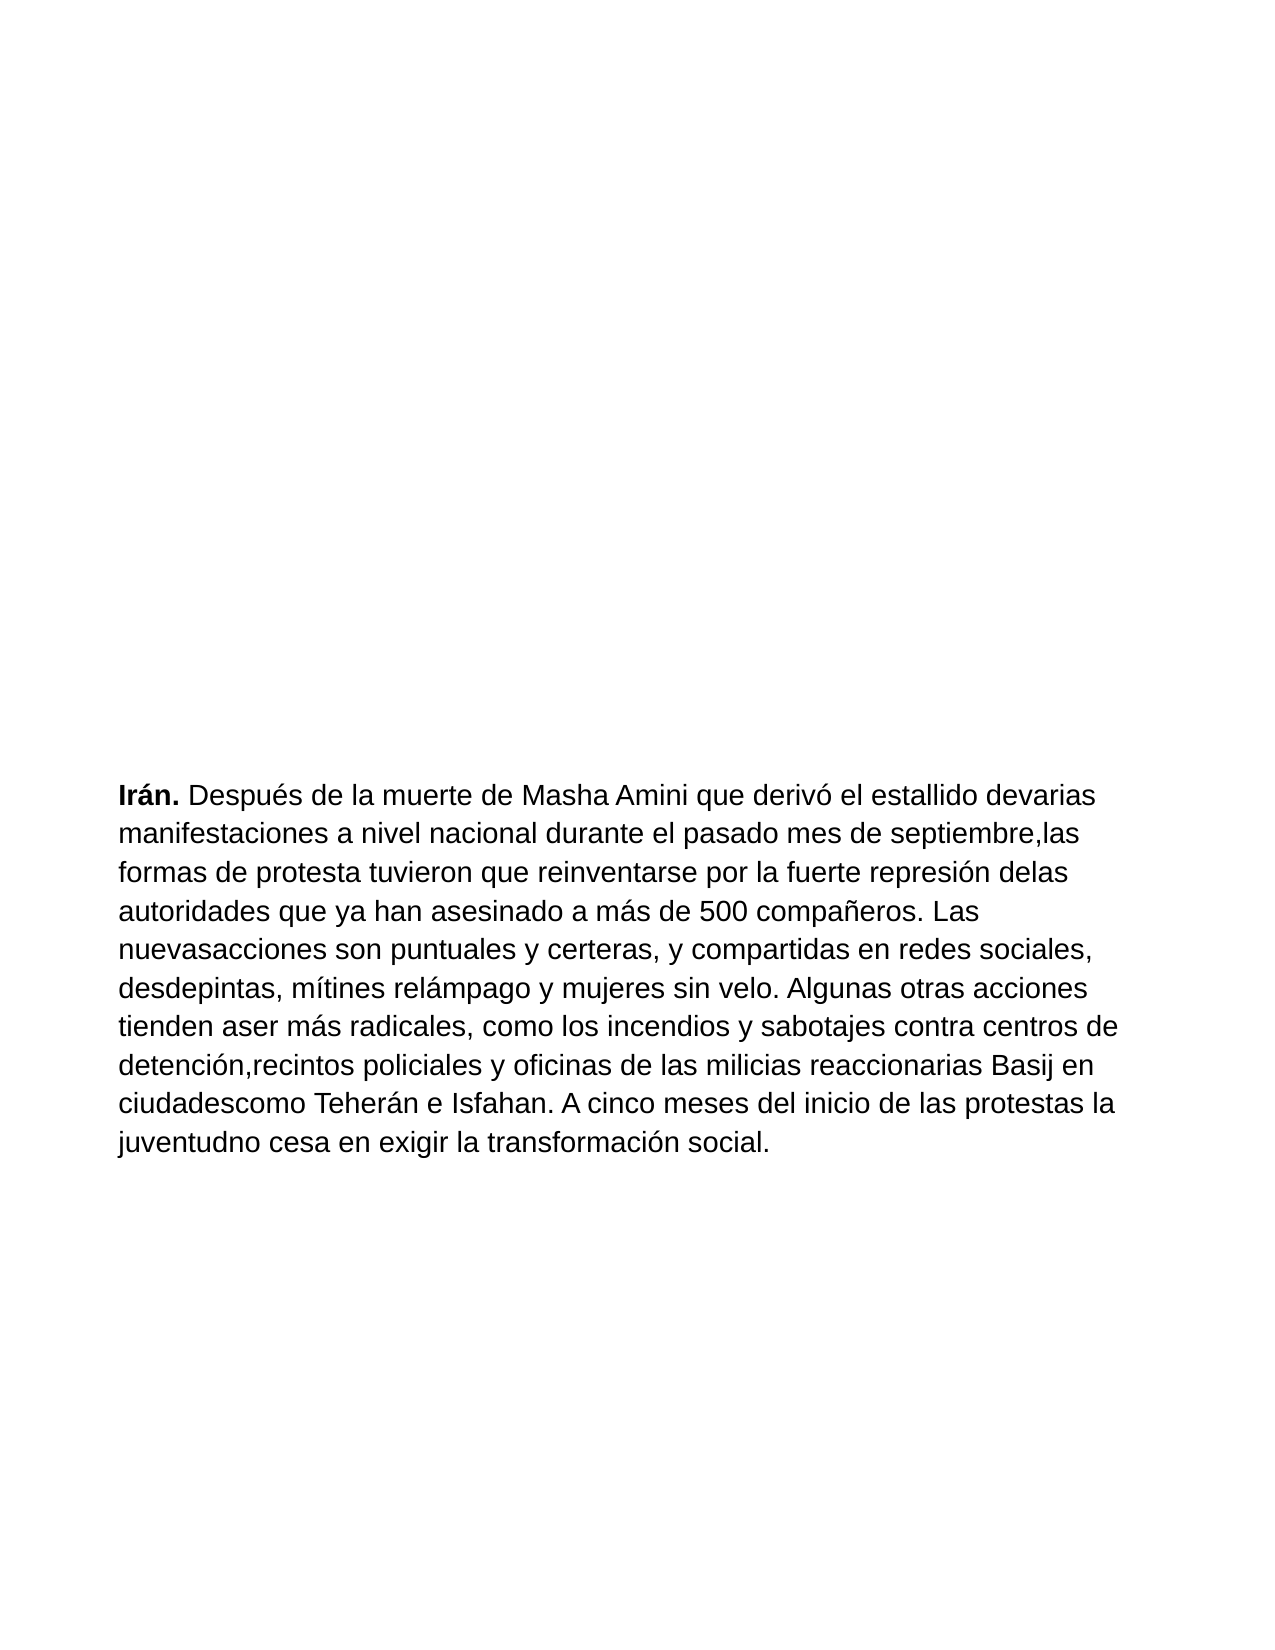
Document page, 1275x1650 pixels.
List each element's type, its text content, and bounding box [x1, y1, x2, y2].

text Irán. Después de la muerte de Masha Amini que derivó el estallido devarias manifestaciones a nivel nacional durante el pasado mes de septiembre,las formas de protesta tuvieron que reinventarse por la fuerte represión delas autoridades que ya han asesinado a más de 500 compañeros. Las nuevasacciones son puntuales y certeras, y compartidas en redes sociales, desdepintas, mítines relámpago y mujeres sin velo. Algunas otras acciones tienden aser más radicales, como los incendios y sabotajes contra centros de detención,recintos policiales y oficinas de las milicias reaccionarias Basij en ciudadescomo Teherán e Isfahan. A cinco meses del inicio de las protestas la juventudno cesa en exigir la transformación social. [118, 778, 1157, 1158]
